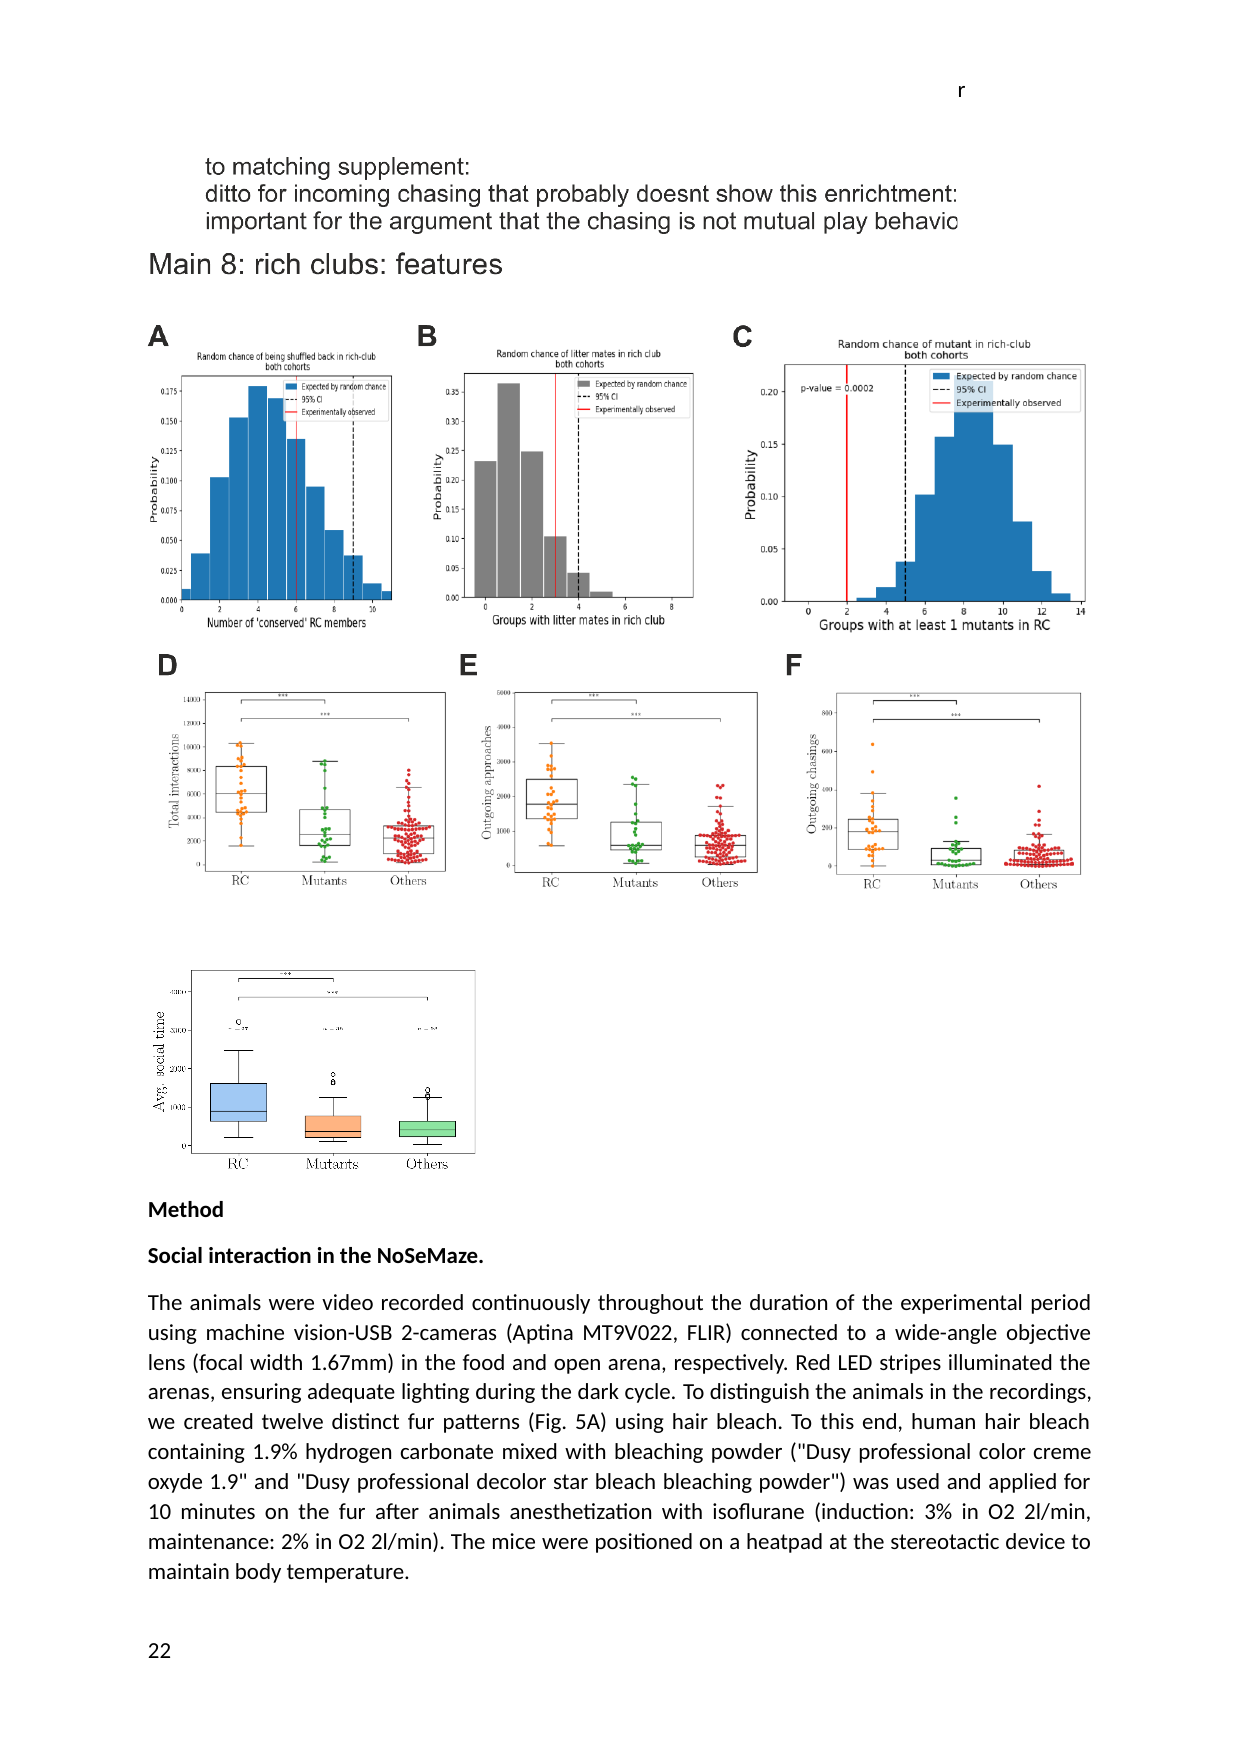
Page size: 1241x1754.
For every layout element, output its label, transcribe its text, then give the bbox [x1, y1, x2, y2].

list Social interaction in the NoSeMaze. [148, 1241, 1093, 1269]
picture [147, 252, 1123, 900]
text r [148, 75, 1093, 234]
list The animals were video recorded continuously throughout the duration of the experimental period using machine vision-USB 2-cameras (Aptina MT9V022, FLIR) connected to a wide-angle objective lens (focal width 1.67mm) in the food and open arena, respectively. Red LED stripes illuminated the arenas, ensuring adequate lighting during the dark cycle. To distinguish the animals in the recordings, we created twelve distinct fur patterns (Fig. 5A) using hair bleach. To this end, human hair bleach containing 1.9% hydrogen carbonate mixed with bleaching powder ("Dusy professional color creme oxyde 1.9" and "Dusy professional decolor star bleach bleaching powder") was used and applied for 10 minutes on the fur after animals anesthetization with isoflurane (induction: 3% in O2 2l/min, maintenance: 2% in O2 2l/min). The mice were positioned on a heatpad at the stereotactic device to maintain body temperature. [148, 1288, 1093, 1585]
text Method [148, 1195, 1093, 1223]
picture [147, 97, 958, 234]
picture [147, 964, 480, 1177]
